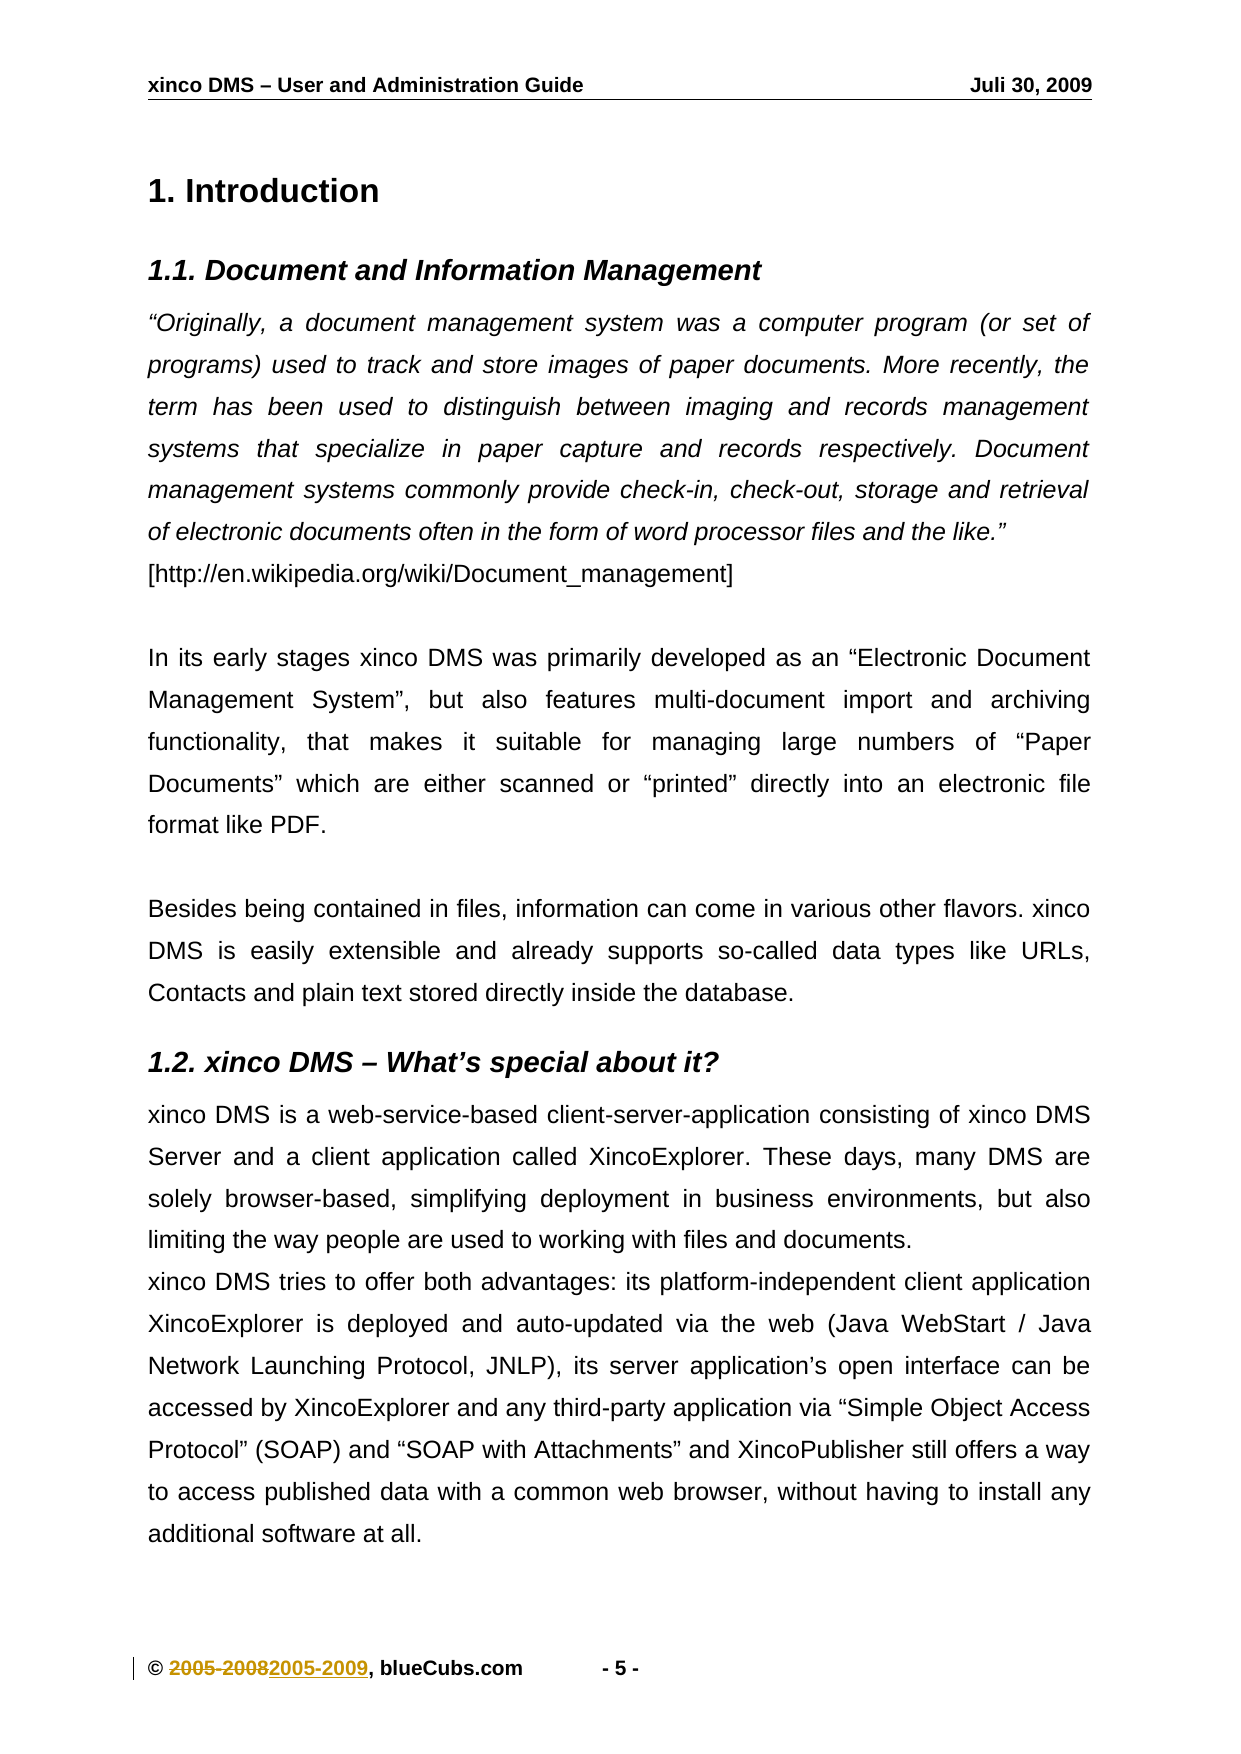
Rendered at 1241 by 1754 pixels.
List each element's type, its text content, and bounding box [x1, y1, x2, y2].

text In its early stages xinco DMS was primarily developed as an “Electronic Document Management System”, but also features multi-document import and archiving functionality, that makes it suitable for managing large numbers of “Paper Documents” which are either scanned or “printed” directly into an electronic file format like PDF. [148, 644, 1092, 839]
text xinco DMS is a web-service-based client-server-application consisting of xinco DMS Server and a client application called XincoExplorer. These days, many DMS are solely browser-based, simplifying deployment in business environments, but also limiting the way people are used to working with files and documents. [148, 1101, 1092, 1254]
text “Originally, a document management system was a computer program (or set of programs) used to track and store images of paper documents. More recently, the term has been used to distinguish between imaging and records management systems that specialize in paper capture and records respectively. Document management systems commonly provide check-in, check-out, storage and retrieval of electronic documents often in the form of word processor files and the like.” [148, 309, 1092, 546]
subtitle Document and Information Management [148, 254, 1092, 286]
subtitle Introduction [148, 173, 1092, 210]
text Besides being contained in files, information can come in various other flavors. xinco DMS is easily extensible and already supports so-called data types like URLs, Contacts and plain text stored directly inside the database. [148, 895, 1092, 1007]
subtitle xinco DMS – What’s special about it? [148, 1046, 1092, 1078]
text [http://en.wikipedia.org/wiki/Document_management] [148, 560, 1092, 588]
text xinco DMS tries to offer both advantages: its platform-independent client application XincoExplorer is deployed and auto-updated via the web (Java WebStart / Java Network Launching Protocol, JNLP), its server application’s open interface can be accessed by XincoExplorer and any third-party application via “Simple Object Access Protocol” (SOAP) and “SOAP with Attachments” and XincoPublisher still offers a way to access published data with a common web browser, without having to install any additional software at all. [148, 1268, 1092, 1547]
